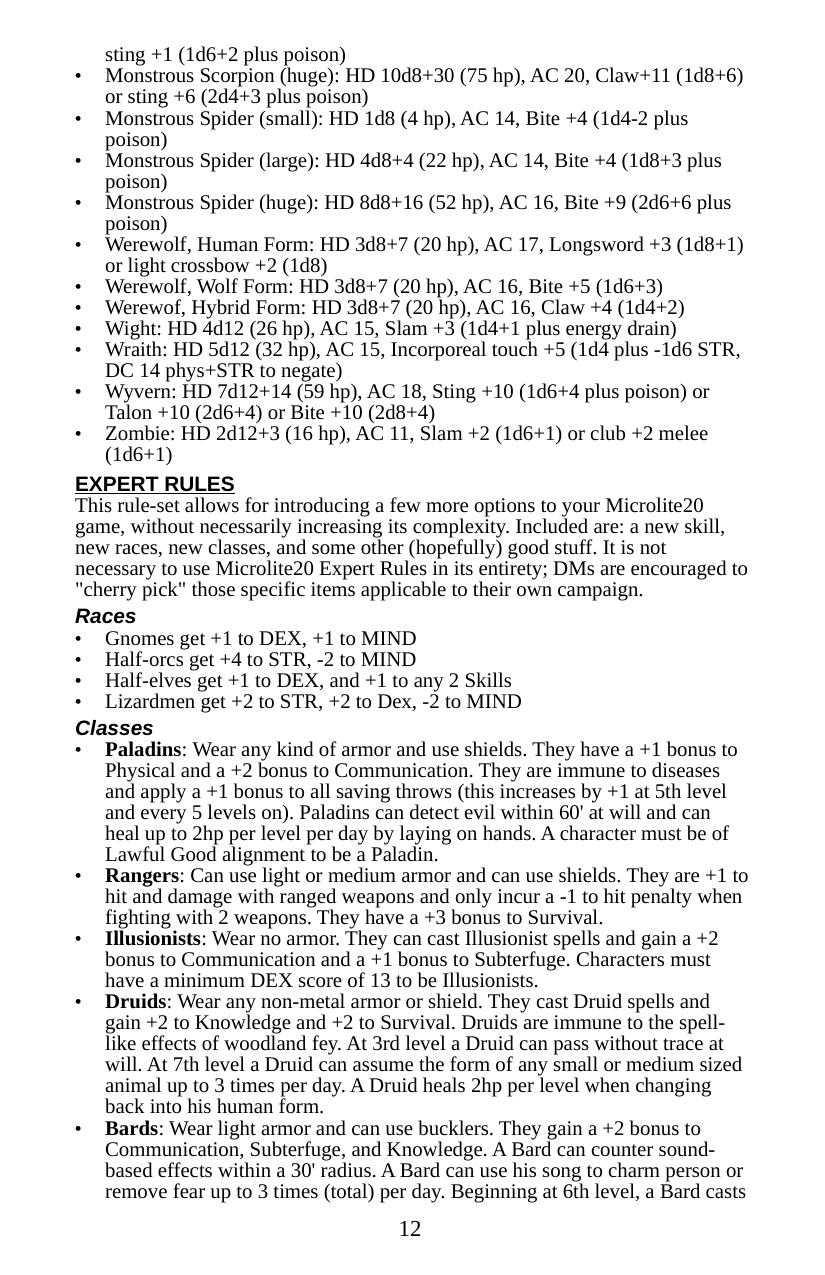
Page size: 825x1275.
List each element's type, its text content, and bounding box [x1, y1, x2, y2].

text This rule-set allows for introducing a few more options to your Microlite20 game, without necessarily increasing its complexity. Included are: a new skill, new races, new classes, and some other (hopefully) good stuff. It is not necessary to use Microlite20 Expert Rules in its entirety; DMs are encouraged to "cherry pick" those specific items applicable to their own campaign. [75, 496, 750, 601]
list Paladins: Wear any kind of armor and use shields. They have a +1 bonus to Physical and a +2 bonus to Communication. They are immune to diseases and apply a +1 bonus to all saving throws (this increases by +1 at 5th level and every 5 levels on). Paladins can detect evil within 60' at will and can heal up to 2hp per level per day by laying on hands. A character must be of Lawful Good alignment to be a Paladin. [75, 739, 750, 866]
list Bards: Wear light armor and can use bucklers. They gain a +2 bonus to Communication, Subterfuge, and Knowledge. A Bard can counter sound-based effects within a 30' radius. A Bard can use his song to charm person or remove fear up to 3 times (total) per day. Beginning at 6th level, a Bard casts [75, 1118, 750, 1202]
list Rangers: Can use light or medium armor and can use shields. They are +1 to hit and damage with ranged weapons and only incur a -1 to hit penalty when fighting with 2 weapons. They have a +3 bonus to Survival. [75, 866, 750, 929]
list Lizardmen get +2 to STR, +2 to Dex, -2 to MIND [75, 691, 750, 712]
list Monstrous Spider (small): HD 1d8 (4 hp), AC 14, Bite +4 (1d4-2 plus poison) [75, 108, 750, 150]
list sting +1 (1d6+2 plus poison) [75, 45, 750, 66]
list Gnomes get +1 to DEX, +1 to MIND [75, 628, 750, 649]
list Werewolf, Wolf Form: HD 3d8+7 (20 hp), AC 16, Bite +5 (1d6+3) [75, 276, 750, 297]
subtitle Classes [75, 718, 750, 739]
list Monstrous Scorpion (huge): HD 10d8+30 (75 hp), AC 20, Claw+11 (1d8+6) or sting +6 (2d4+3 plus poison) [75, 66, 750, 108]
list Illusionists: Wear no armor. They can cast Illusionist spells and gain a +2 bonus to Communication and a +1 bonus to Subterfuge. Characters must have a minimum DEX score of 13 to be Illusionists. [75, 929, 750, 992]
subtitle Races [75, 607, 750, 628]
list Wraith: HD 5d12 (32 hp), AC 15, Incorporeal touch +5 (1d4 plus -1d6 STR, DC 14 phys+STR to negate) [75, 339, 750, 382]
list Monstrous Spider (huge): HD 8d8+16 (52 hp), AC 16, Bite +9 (2d6+6 plus poison) [75, 192, 750, 234]
list Zombie: HD 2d12+3 (16 hp), AC 11, Slam +2 (1d6+1) or club +2 melee (1d6+1) [75, 424, 750, 466]
list Half-elves get +1 to DEX, and +1 to any 2 Skills [75, 670, 750, 691]
list Wight: HD 4d12 (26 hp), AC 15, Slam +3 (1d4+1 plus energy drain) [75, 318, 750, 339]
list Druids: Wear any non-metal armor or shield. They cast Druid spells and gain +2 to Knowledge and +2 to Survival. Druids are immune to the spell-like effects of woodland fey. At 3rd level a Druid can pass without trace at will. At 7th level a Druid can assume the form of any small or medium sized animal up to 3 times per day. A Druid heals 2hp per level when changing back into his human form. [75, 992, 750, 1118]
list Half-orcs get +4 to STR, -2 to MIND [75, 649, 750, 670]
list Monstrous Spider (large): HD 4d8+4 (22 hp), AC 14, Bite +4 (1d8+3 plus poison) [75, 150, 750, 192]
subtitle Expert Rules [75, 475, 750, 496]
list Werewof, Hybrid Form: HD 3d8+7 (20 hp), AC 16, Claw +4 (1d4+2) [75, 297, 750, 318]
list Werewolf, Human Form: HD 3d8+7 (20 hp), AC 17, Longsword +3 (1d8+1) or light crossbow +2 (1d8) [75, 234, 750, 276]
list Wyvern: HD 7d12+14 (59 hp), AC 18, Sting +10 (1d6+4 plus poison) or Talon +10 (2d6+4) or Bite +10 (2d8+4) [75, 382, 750, 424]
